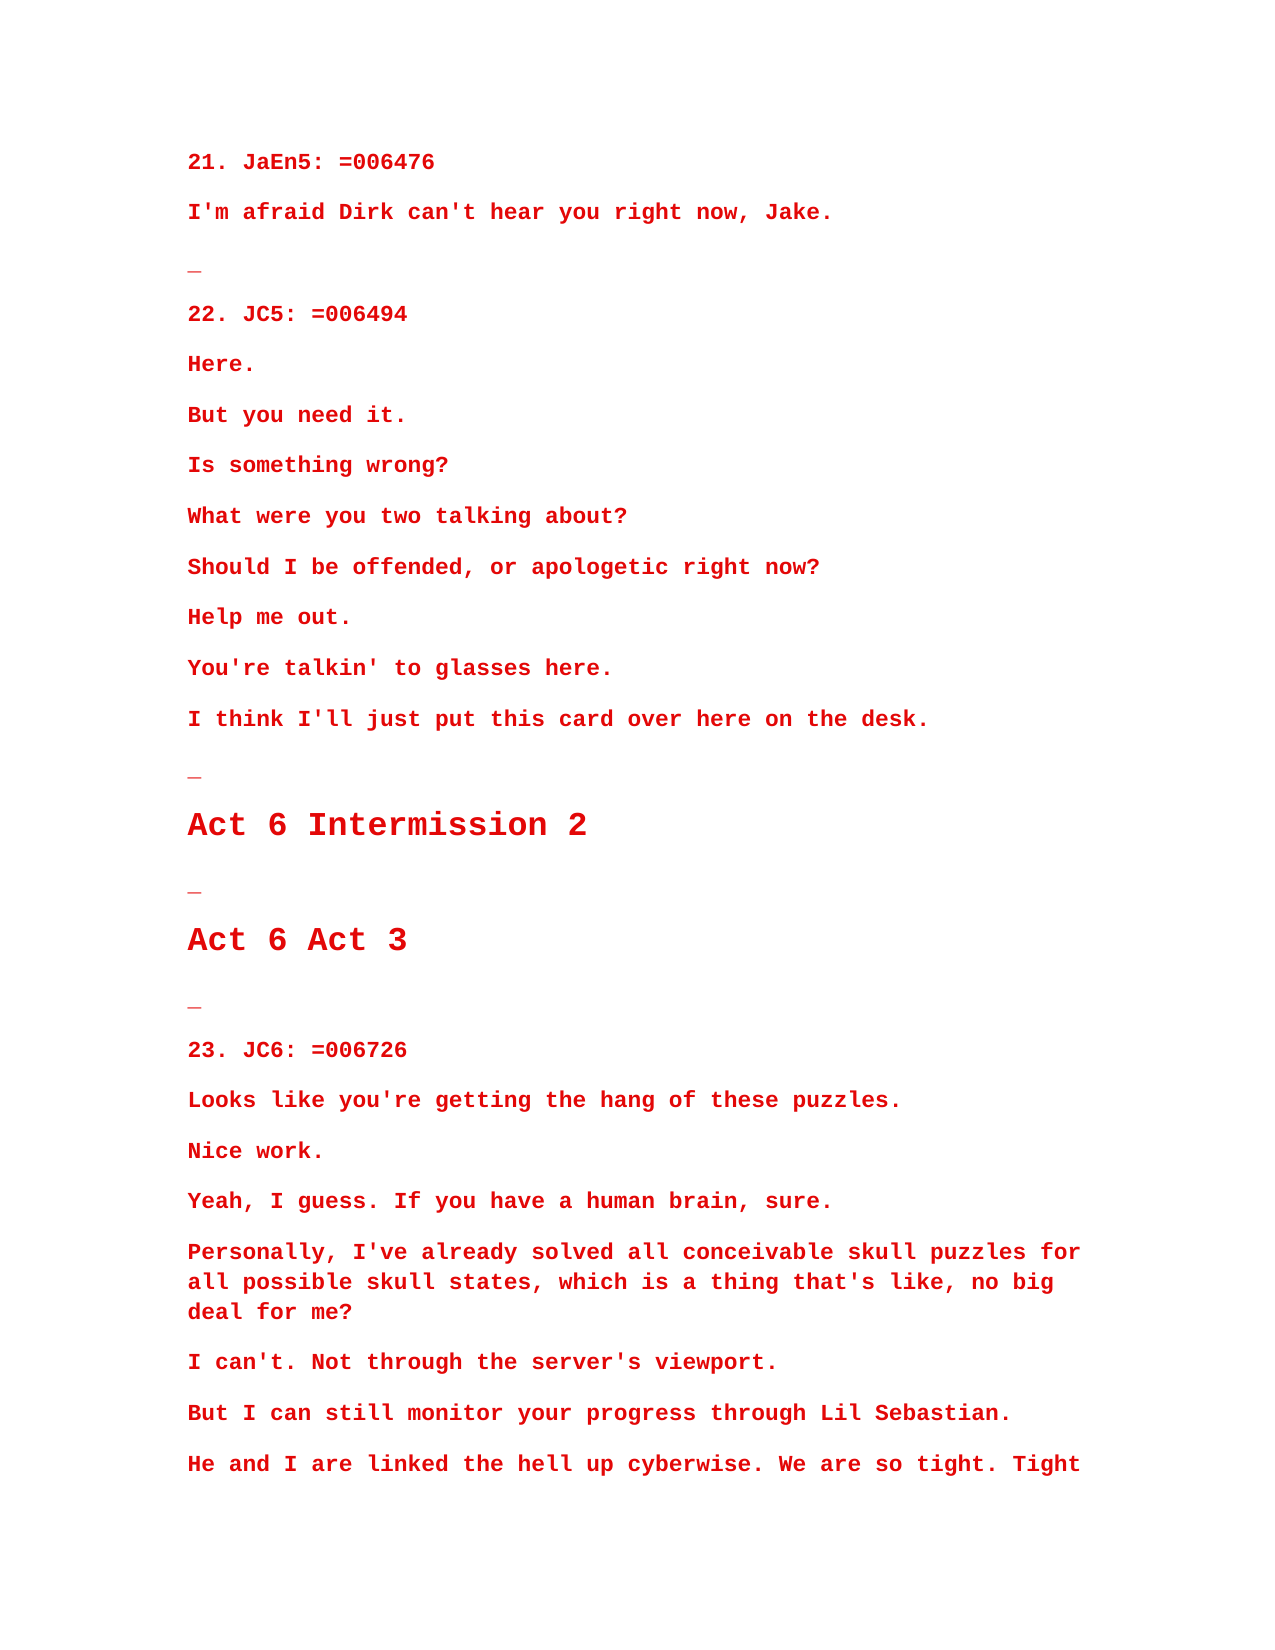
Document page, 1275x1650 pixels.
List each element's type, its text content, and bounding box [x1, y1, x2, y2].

text You're talkin' to glasses here. [187, 656, 1087, 682]
text _ [187, 251, 1087, 277]
text _ [187, 872, 1087, 898]
text Help me out. [187, 606, 1087, 632]
text 21. JaEn5: =006476 [187, 150, 1087, 176]
text But I can still monitor your progress through Lil Sebastian. [187, 1401, 1087, 1427]
text I'm afraid Dirk can't hear you right now, Jake. [187, 201, 1087, 227]
text Nice work. [187, 1139, 1087, 1165]
text What were you two talking about? [187, 504, 1087, 530]
text 23. JC6: =006726 [187, 1038, 1087, 1064]
text Here. [187, 352, 1087, 378]
text But you need it. [187, 403, 1087, 429]
text Personally, I've already solved all conceivable skull puzzles for all possible skull states, which is a thing that's like, no big deal for me? [187, 1240, 1087, 1326]
text Act 6 Act 3 [187, 923, 1087, 961]
text Is something wrong? [187, 454, 1087, 480]
text He and I are linked the hell up cyberwise. We are so tight. Tight [187, 1452, 1087, 1478]
text Looks like you're getting the hang of these puzzles. [187, 1088, 1087, 1114]
text I think I'll just put this card over here on the desk. [187, 707, 1087, 733]
text 22. JC5: =006494 [187, 302, 1087, 328]
text _ [187, 757, 1087, 783]
text Yeah, I guess. If you have a human brain, sure. [187, 1190, 1087, 1216]
text Should I be offended, or apologetic right now? [187, 555, 1087, 581]
text I can't. Not through the server's viewport. [187, 1351, 1087, 1377]
text Act 6 Intermission 2 [187, 808, 1087, 846]
text _ [187, 987, 1087, 1013]
